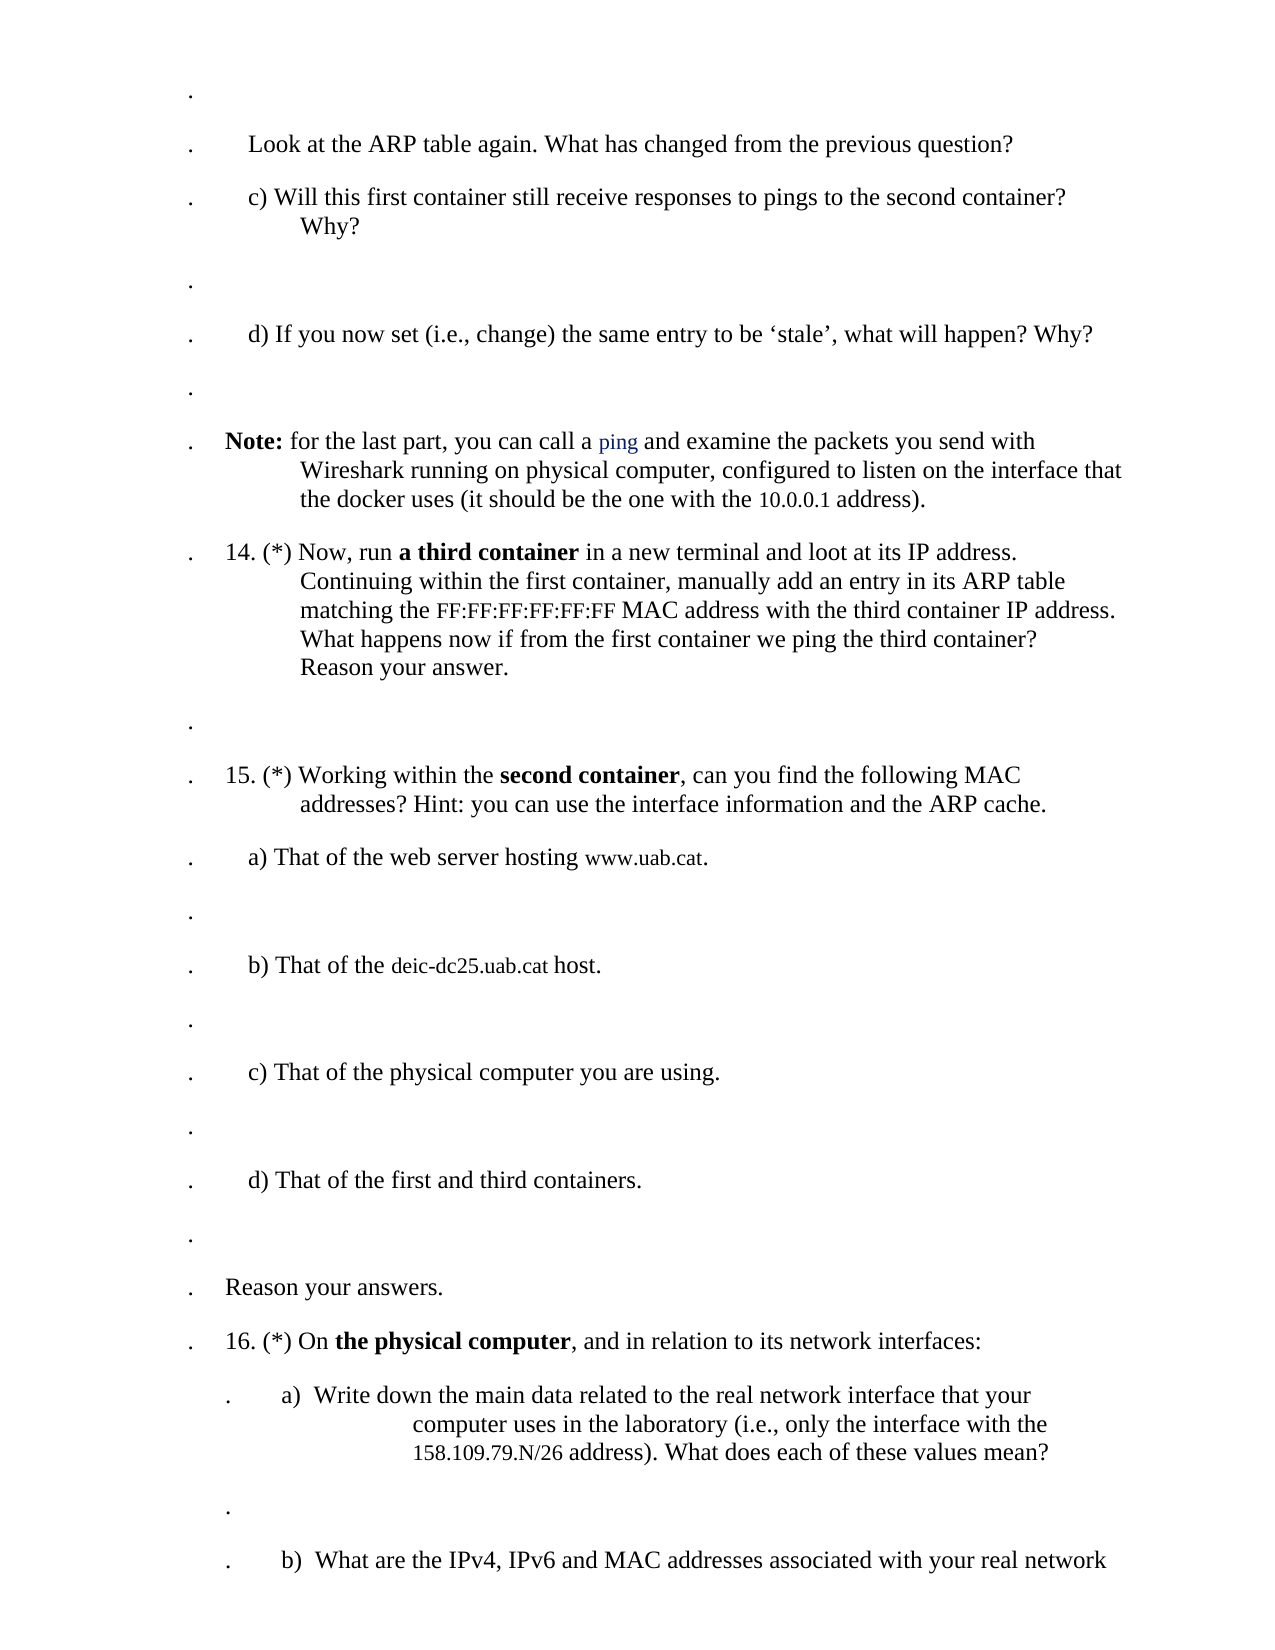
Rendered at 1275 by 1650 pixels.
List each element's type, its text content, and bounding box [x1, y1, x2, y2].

list c) Will this first container still receive responses to pings to the second container? Why? [187, 182, 1125, 240]
list b) What are the IPv4, IPv6 and MAC addresses associated with your real network [225, 1545, 1125, 1574]
list b) That of the deic-dc25.uab.cat host. [187, 950, 1125, 979]
list 14. (*) Now, run a third container in a new terminal and loot at its IP address. Continuing within the first container, manually add an entry in its ARP table matching the FF:FF:FF:FF:FF:FF MAC address with the third container IP address. What happens now if from the first container we ping the third container? Reason your answer. [187, 537, 1125, 681]
list Reason your answers. [187, 1272, 1125, 1301]
list a) Write down the main data related to the real network interface that your computer uses in the laboratory (i.e., only the interface with the 158.109.79.N/26 address). What does each of these values mean? [225, 1380, 1125, 1466]
list a) That of the web server hosting www.uab.cat. [187, 842, 1125, 871]
list 16. (*) On the physical computer, and in relation to its network interfaces: [187, 1326, 1125, 1355]
list c) That of the physical computer you are using. [187, 1057, 1125, 1086]
list Note: for the last part, you can call a ping and examine the packets you send with Wireshark running on physical computer, configured to listen on the interface that the docker uses (it should be the one with the 10.0.0.1 address). [187, 426, 1125, 512]
list 15. (*) Working within the second container, can you find the following MAC addresses? Hint: you can use the interface information and the ARP cache. [187, 760, 1125, 817]
list Look at the ARP table again. What has changed from the previous question? [187, 129, 1125, 157]
list d) That of the first and third containers. [187, 1165, 1125, 1194]
list d) If you now set (i.e., change) the same entry to be ‘stale’, what will happen? Why? [187, 319, 1125, 347]
